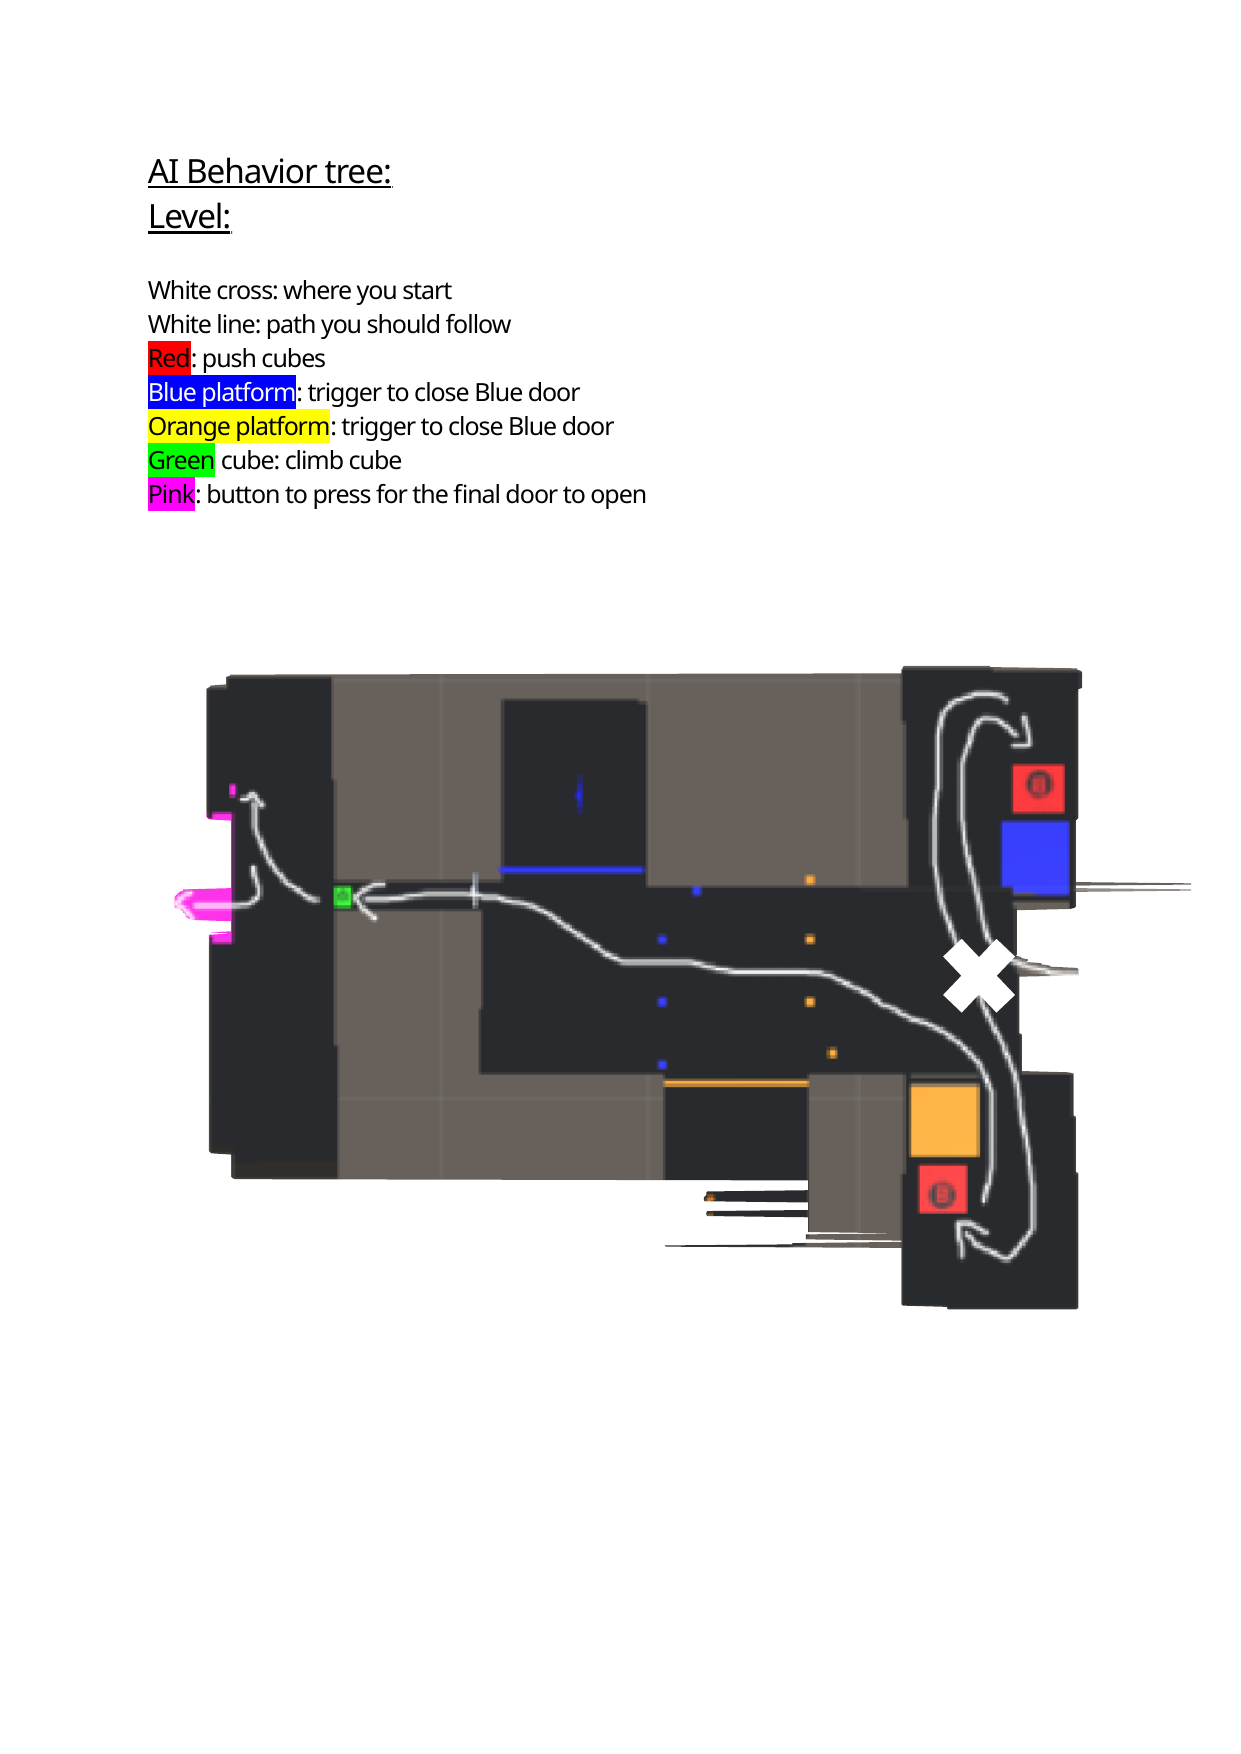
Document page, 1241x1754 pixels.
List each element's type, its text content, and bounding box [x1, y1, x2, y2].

text Orange platform: trigger to close Blue door [148, 409, 1093, 443]
text Level: [148, 193, 1093, 238]
text White line: path you should follow [148, 307, 1093, 341]
text Pink: button to press for the final door to open [148, 477, 1093, 511]
text White cross: where you start [148, 272, 1093, 307]
text AI Behavior tree: [148, 148, 1093, 193]
text Green cube: climb cube [148, 443, 1093, 477]
text Blue platform: trigger to close Blue door [148, 375, 1093, 409]
text Red: push cubes [148, 341, 1093, 375]
